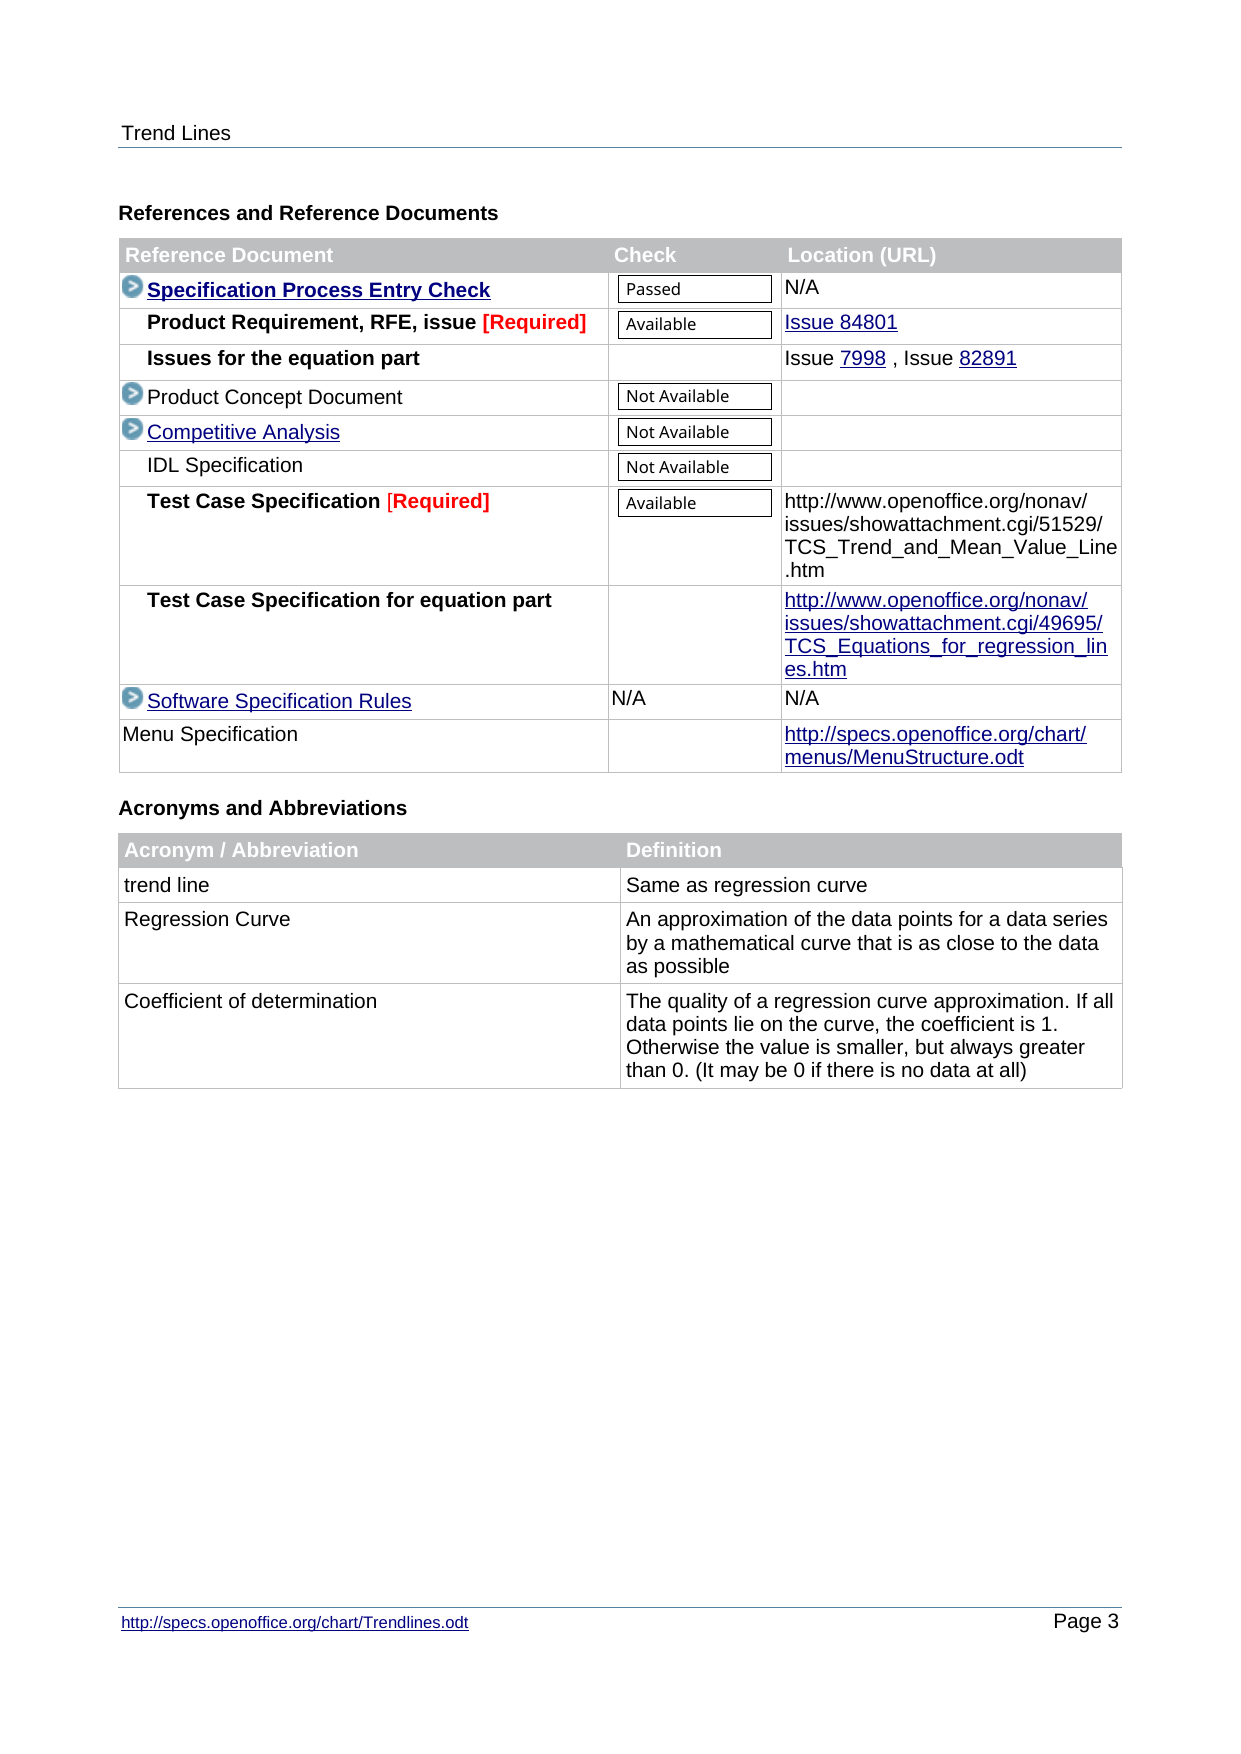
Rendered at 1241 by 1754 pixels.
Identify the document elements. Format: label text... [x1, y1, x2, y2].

table_cell [609, 273, 781, 308]
table_cell <Please enter location here> [782, 451, 1121, 486]
table_cell <Please enter location here> [782, 381, 1121, 415]
table_cell [609, 416, 781, 450]
table_header Reference Document [119, 238, 608, 273]
picture [122, 275, 147, 298]
table_cell Issues for the equation part [120, 345, 608, 380]
table_cell http://specs.openoffice.org/chart/menus/MenuStructure.odt [782, 720, 1121, 772]
table_cell <Please enter location here> [782, 416, 1121, 450]
table_cell http://www.openoffice.org/nonav/issues/showattachment.cgi/51529/TCS_Trend_and_Mean_Value_Line.htm [782, 487, 1121, 585]
table_cell N/A [782, 685, 1121, 719]
table_cell [609, 345, 781, 380]
table_cell Menu Specification [120, 720, 608, 772]
table_cell Issue 84801 [782, 309, 1121, 344]
table_cell Product Requirement, RFE, issue [Required] [120, 309, 608, 344]
subtitle References and Reference Documents [118, 202, 1122, 225]
table_cell Issue 7998 , Issue 82891 [782, 345, 1121, 380]
table_cell [609, 487, 781, 585]
table_cell An approximation of the data points for a data series by a mathematical curve that is as close to the data as possible [621, 903, 1122, 983]
table_header Location (URL) [782, 238, 1122, 273]
table_cell [609, 586, 781, 684]
table_header Acronym / Abbreviation [118, 833, 620, 867]
picture [122, 418, 147, 440]
table_cell [609, 720, 781, 772]
table_header Definition [620, 833, 1122, 867]
table_cell N/A [782, 273, 1121, 308]
table_cell Product Concept Document [120, 381, 608, 415]
picture [122, 687, 147, 709]
table_header Check [609, 238, 781, 273]
table_cell http://www.openoffice.org/nonav/issues/showattachment.cgi/49695/TCS_Equations_for_regression_lines.htm [782, 586, 1121, 684]
table_cell Competitive Analysis [120, 416, 608, 450]
table_cell Test Case Specification [Required] [120, 487, 608, 585]
table_cell trend line [119, 868, 620, 902]
picture [122, 382, 147, 405]
table_cell Software Specification Rules [120, 685, 608, 719]
table_cell N/A [609, 685, 781, 719]
table_cell Specification Process Entry Check [120, 273, 608, 308]
table_cell Same as regression curve [621, 868, 1122, 902]
table_cell Regression Curve [119, 903, 620, 983]
table_cell [609, 309, 781, 344]
table_cell [609, 381, 781, 415]
table_cell [609, 451, 781, 486]
subtitle Acronyms and Abbreviations [118, 797, 1122, 820]
table_cell IDL Specification [120, 451, 608, 486]
table_cell Coefficient of determination [119, 984, 620, 1088]
table_cell Test Case Specification for equation part [120, 586, 608, 684]
table_cell The quality of a regression curve approximation. If all data points lie on the curve, the coefficient is 1. Otherwise the value is smaller, but always greater than 0. (It may be 0 if there is no data at all) [621, 984, 1122, 1088]
